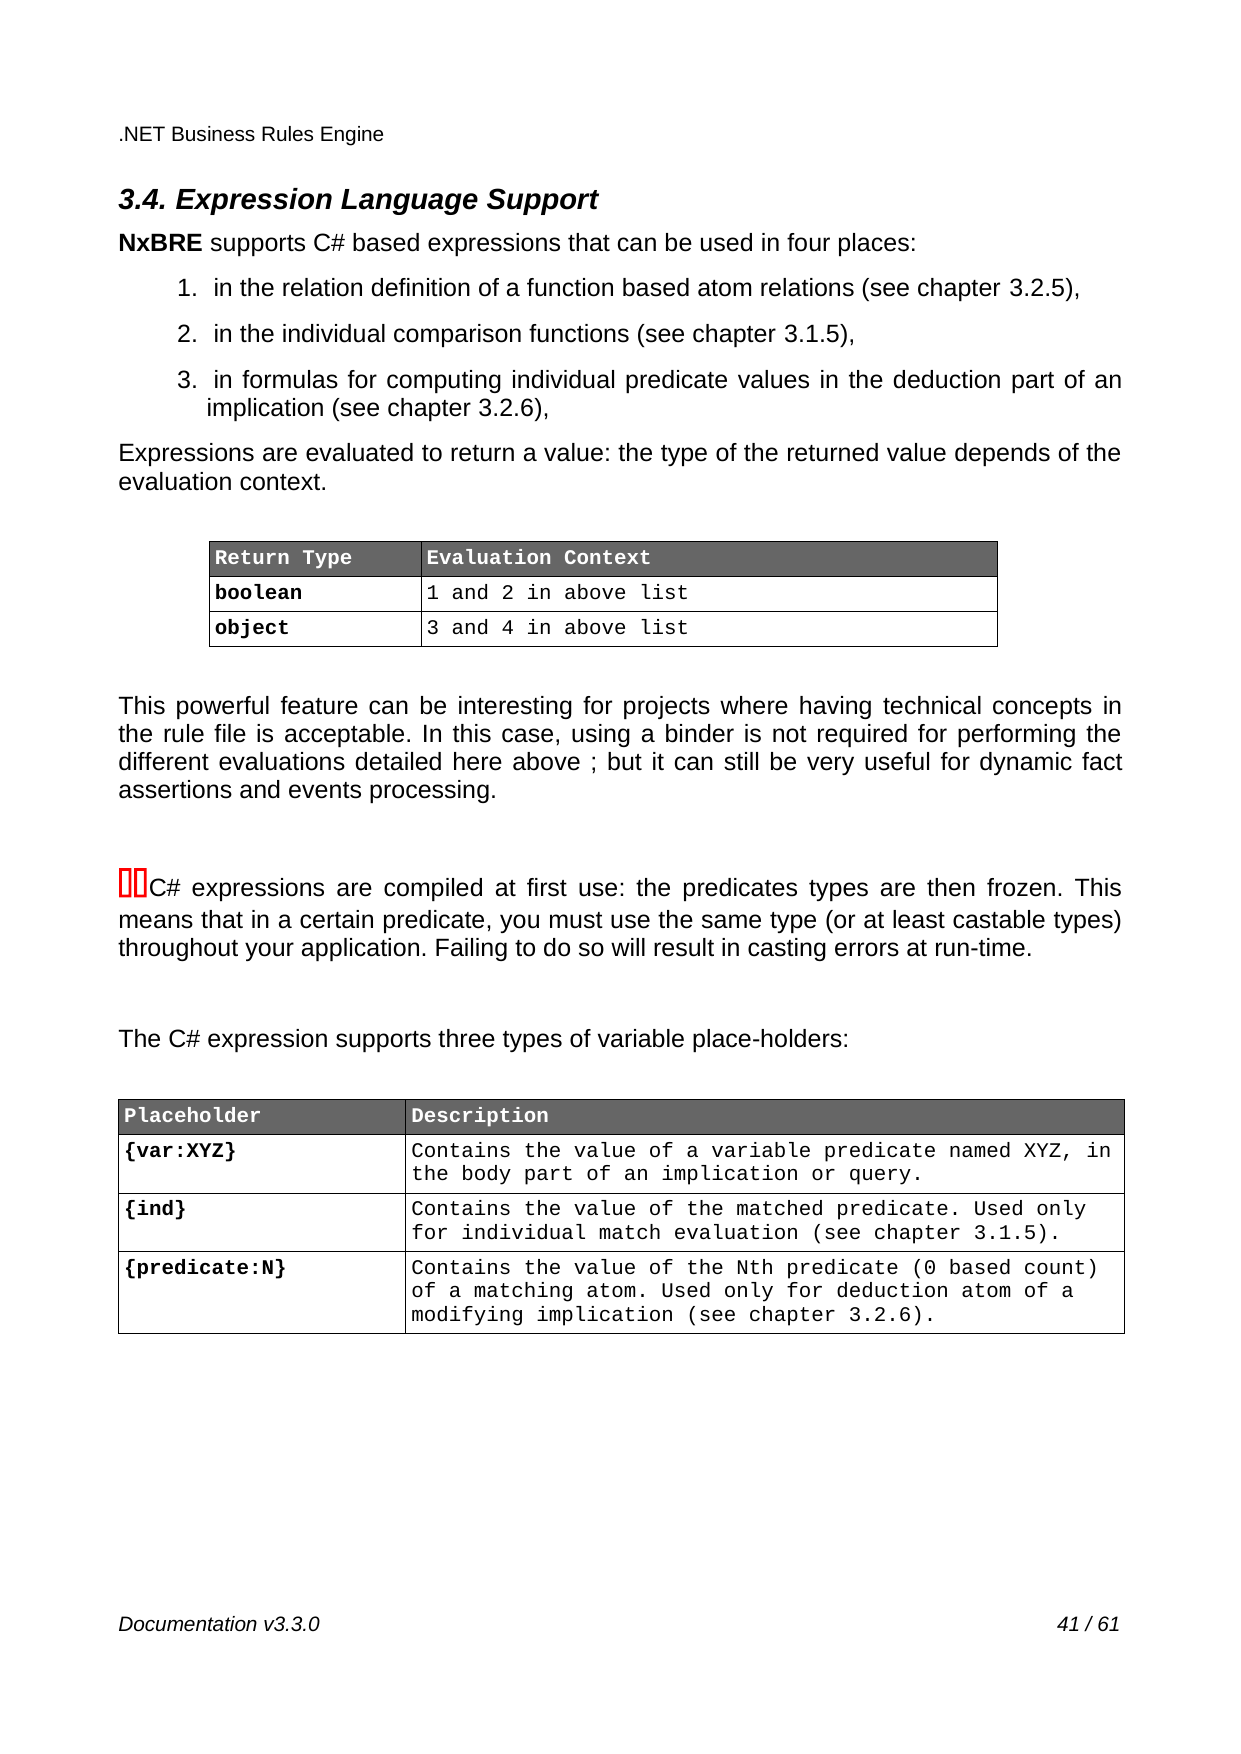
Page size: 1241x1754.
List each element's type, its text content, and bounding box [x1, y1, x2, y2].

text Expressions are evaluated to return a value: the type of the returned value depends of the evaluation context. [118, 439, 1124, 523]
table_cell object [210, 612, 421, 646]
text  C# expressions are compiled at first use: the predicates types are then frozen. This means that in a certain predicate, you must use the same type (or at least castable types) throughout your application. Failing to do so will result in casting errors at run-time. [118, 868, 1124, 962]
text This powerful feature can be interesting for projects where having technical concepts in the rule file is acceptable. In this case, using a binder is not required for performing the different evaluations detailed here above ; but it can still be very useful for dynamic fact assertions and events processing. [118, 692, 1124, 804]
table_header Placeholder [119, 1100, 405, 1134]
table_header Return Type [210, 542, 421, 576]
table_header Description [406, 1100, 1124, 1134]
list in formulas for computing individual predicate values in the deduction part of an implication (see chapter 3.2.6), [177, 365, 1124, 421]
list in the relation definition of a function based atom relations (see chapter 3.2.5), [177, 274, 1124, 302]
table_cell 3 and 4 in above list [422, 612, 997, 646]
table_cell boolean [210, 577, 421, 611]
table_cell {var:XYZ} [119, 1135, 405, 1193]
list in the individual comparison functions (see chapter 3.1.5), [177, 320, 1124, 348]
subtitle Expression Language Support [118, 183, 1124, 216]
table_cell Contains the value of the Nth predicate (0 based count) of a matching atom. Used only for deduction atom of a modifying implication (see chapter 3.2.6). [406, 1252, 1124, 1333]
text The C# expression supports three types of variable place-holders: [118, 1025, 1124, 1081]
table_cell {ind} [119, 1194, 405, 1251]
table_header Evaluation Context [422, 542, 997, 576]
table_cell {predicate:N} [119, 1252, 405, 1333]
text NxBRE supports C# based expressions that can be used in four places: [118, 228, 1124, 256]
table_cell Contains the value of the matched predicate. Used only for individual match evaluation (see chapter 3.1.5). [406, 1194, 1124, 1251]
table_cell 1 and 2 in above list [422, 577, 997, 611]
table_cell Contains the value of a variable predicate named XYZ, in the body part of an implication or query. [406, 1135, 1124, 1193]
